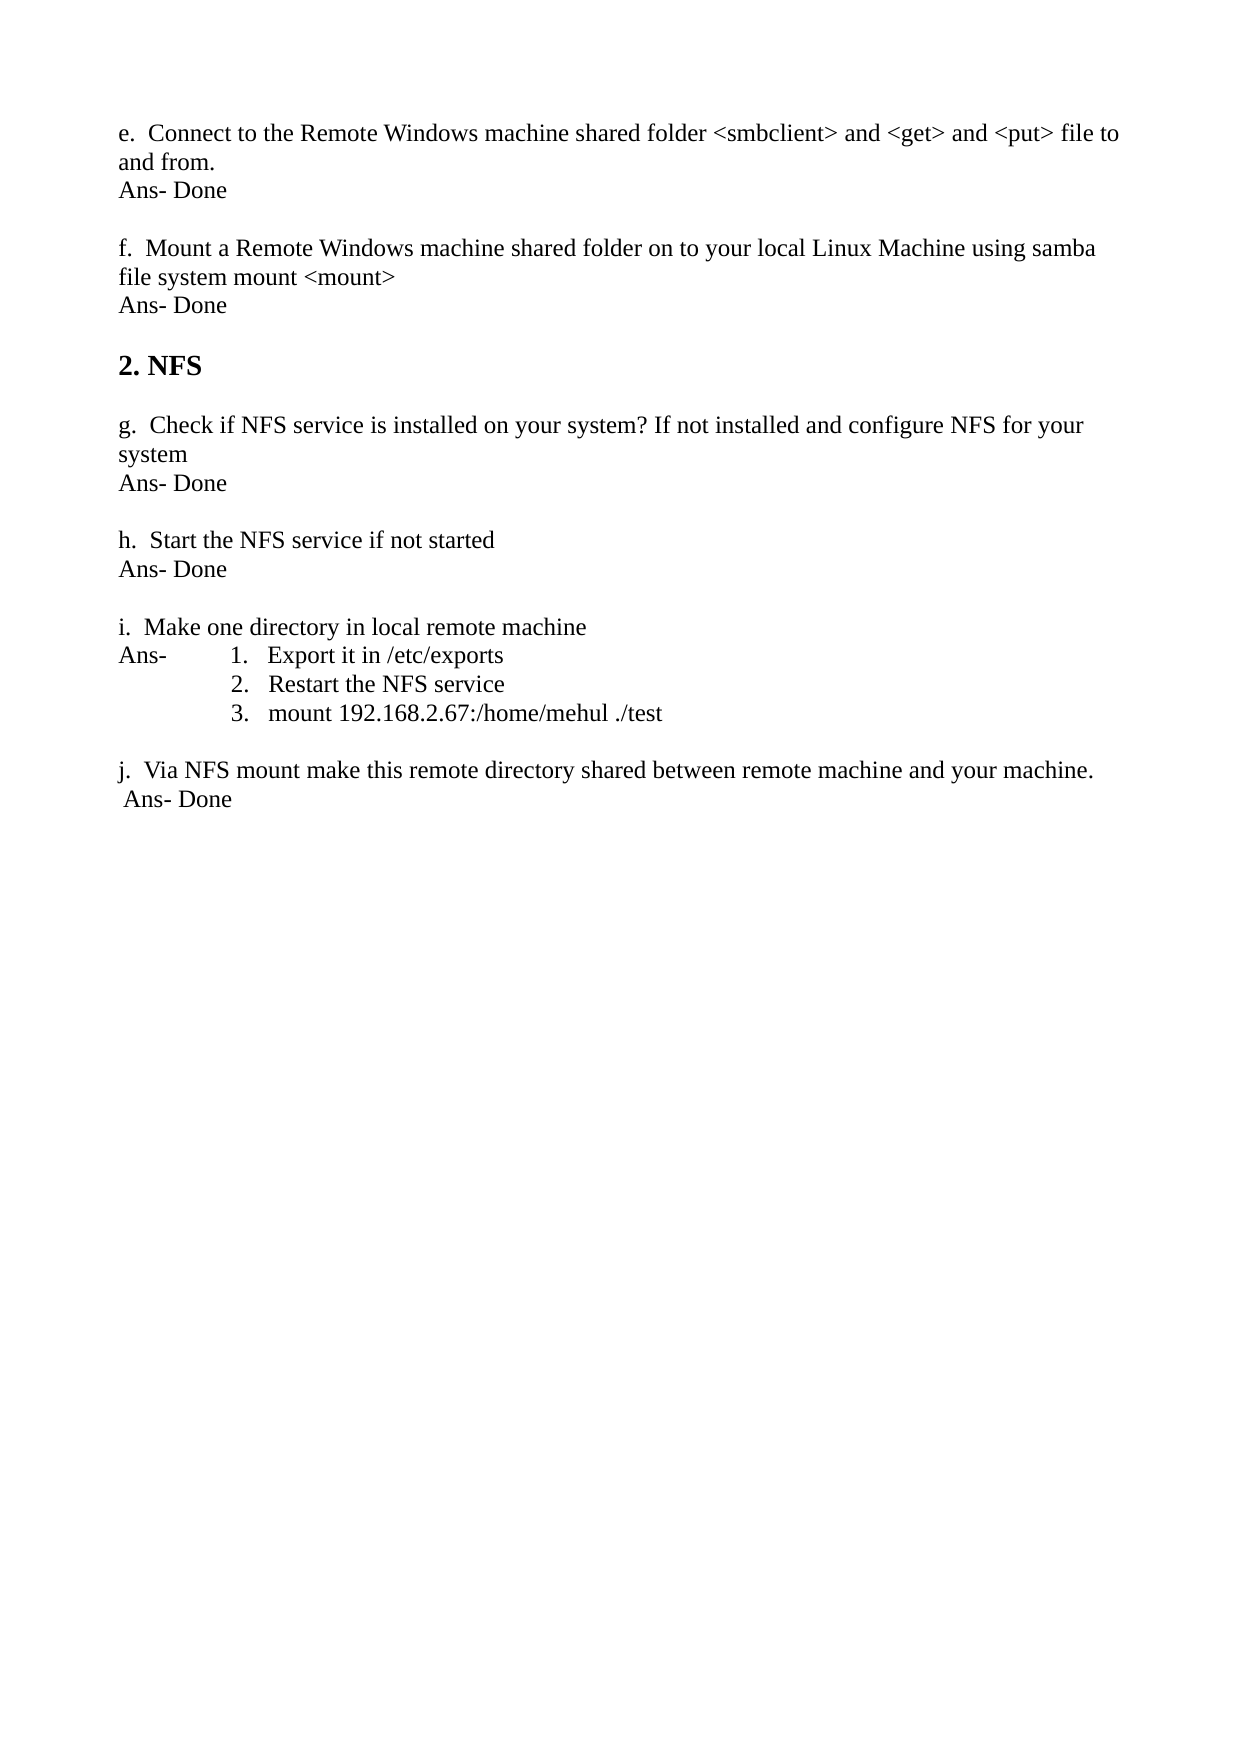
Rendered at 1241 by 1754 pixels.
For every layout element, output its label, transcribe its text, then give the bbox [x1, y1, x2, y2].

text 2. NFS [118, 348, 1122, 382]
text f. Mount a Remote Windows machine shared folder on to your local Linux Machine using samba file system mount <mount> [118, 233, 1122, 291]
text Ans- Done [118, 291, 1122, 319]
text j. Via NFS mount make this remote directory shared between remote machine and your machine. [118, 755, 1122, 784]
text Ans- 1. Export it in /etc/exports [118, 640, 1122, 669]
text h. Start the NFS service if not started [118, 525, 1122, 554]
text g. Check if NFS service is installed on your system? If not installed and configure NFS for your system [118, 410, 1122, 468]
list Restart the NFS service [231, 669, 1122, 698]
text Ans- Done [118, 176, 1122, 204]
text i. Make one directory in local remote machine [118, 612, 1122, 640]
text e. Connect to the Remote Windows machine shared folder <smbclient> and <get> and <put> file to and from. [118, 118, 1122, 176]
text Ans- Done [118, 554, 1122, 583]
text Ans- Done [118, 784, 1122, 813]
text Ans- Done [118, 468, 1122, 497]
list mount 192.168.2.67:/home/mehul ./test [231, 698, 1122, 727]
